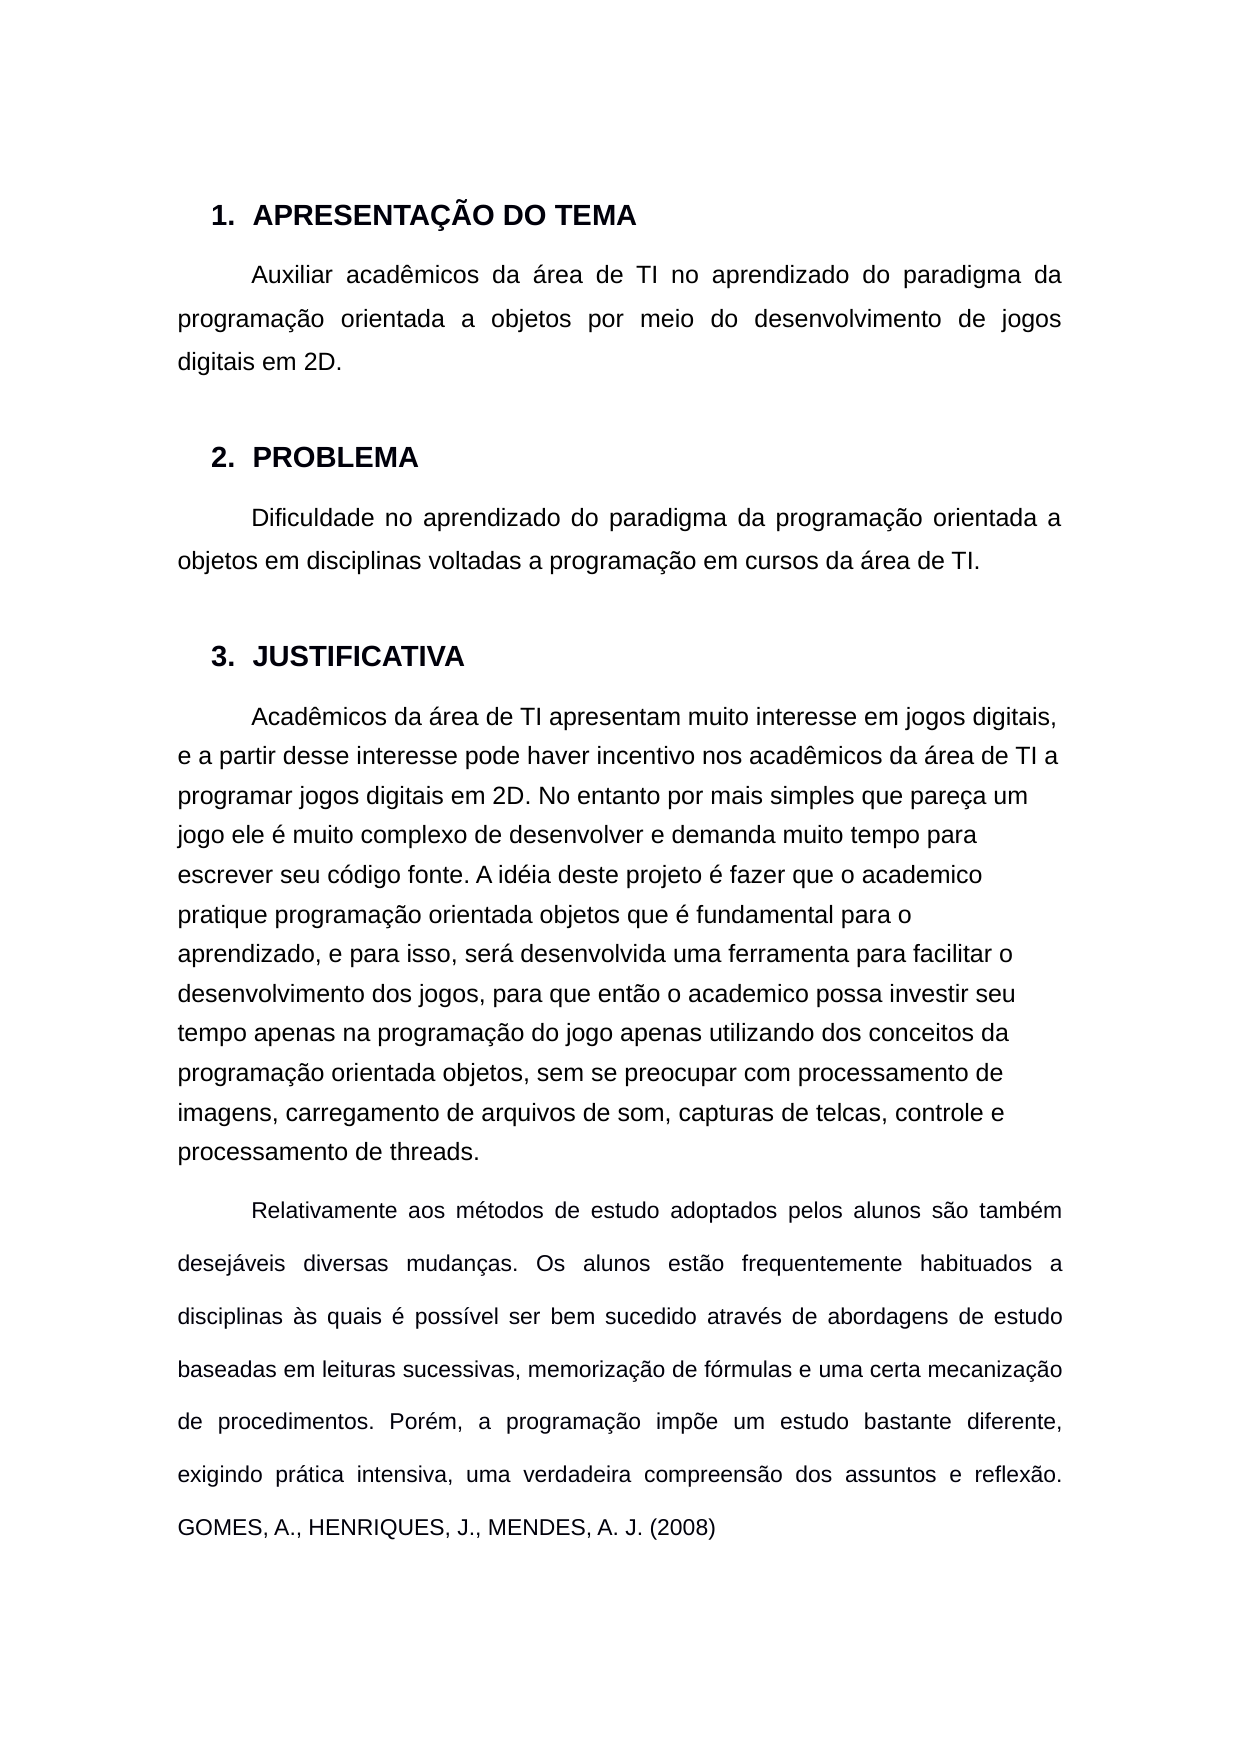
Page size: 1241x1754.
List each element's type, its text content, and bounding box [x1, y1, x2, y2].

subtitle Problema [211, 440, 1063, 473]
text Relativamente aos métodos de estudo adoptados pelos alunos são também desejáveis diversas mudanças. Os alunos estão frequentemente habituados a disciplinas às quais é possível ser bem sucedido através de abordagens de estudo baseadas em leituras sucessivas, memorização de fórmulas e uma certa mecanização de procedimentos. Porém, a programação impõe um estudo bastante diferente, exigindo prática intensiva, uma verdadeira compreensão dos assuntos e reflexão. GOMES, A., HENRIQUES, J., MENDES, A. J. (2008) [177, 1197, 1063, 1540]
text Auxiliar acadêmicos da área de TI no aprendizado do paradigma da programação orientada a objetos por meio do desenvolvimento de jogos digitais em 2D. [177, 260, 1063, 375]
text Acadêmicos da área de TI apresentam muito interesse em jogos digitais, e a partir desse interesse pode haver incentivo nos acadêmicos da área de TI a programar jogos digitais em 2D. No entanto por mais simples que pareça um jogo ele é muito complexo de desenvolver e demanda muito tempo para escrever seu código fonte. A idéia deste projeto é fazer que o academico pratique programação orientada objetos que é fundamental para o aprendizado, e para isso, será desenvolvida uma ferramenta para facilitar o desenvolvimento dos jogos, para que então o academico possa investir seu tempo apenas na programação do jogo apenas utilizando dos conceitos da programação orientada objetos, sem se preocupar com processamento de imagens, carregamento de arquivos de som, capturas de telcas, controle e processamento de threads. [177, 702, 1063, 1166]
text Dificuldade no aprendizado do paradigma da programação orientada a objetos em disciplinas voltadas a programação em cursos da área de TI. [177, 503, 1063, 574]
subtitle Justificativa [211, 639, 1063, 672]
subtitle APRESENTAÇÃO DO TEMA [211, 198, 1063, 231]
